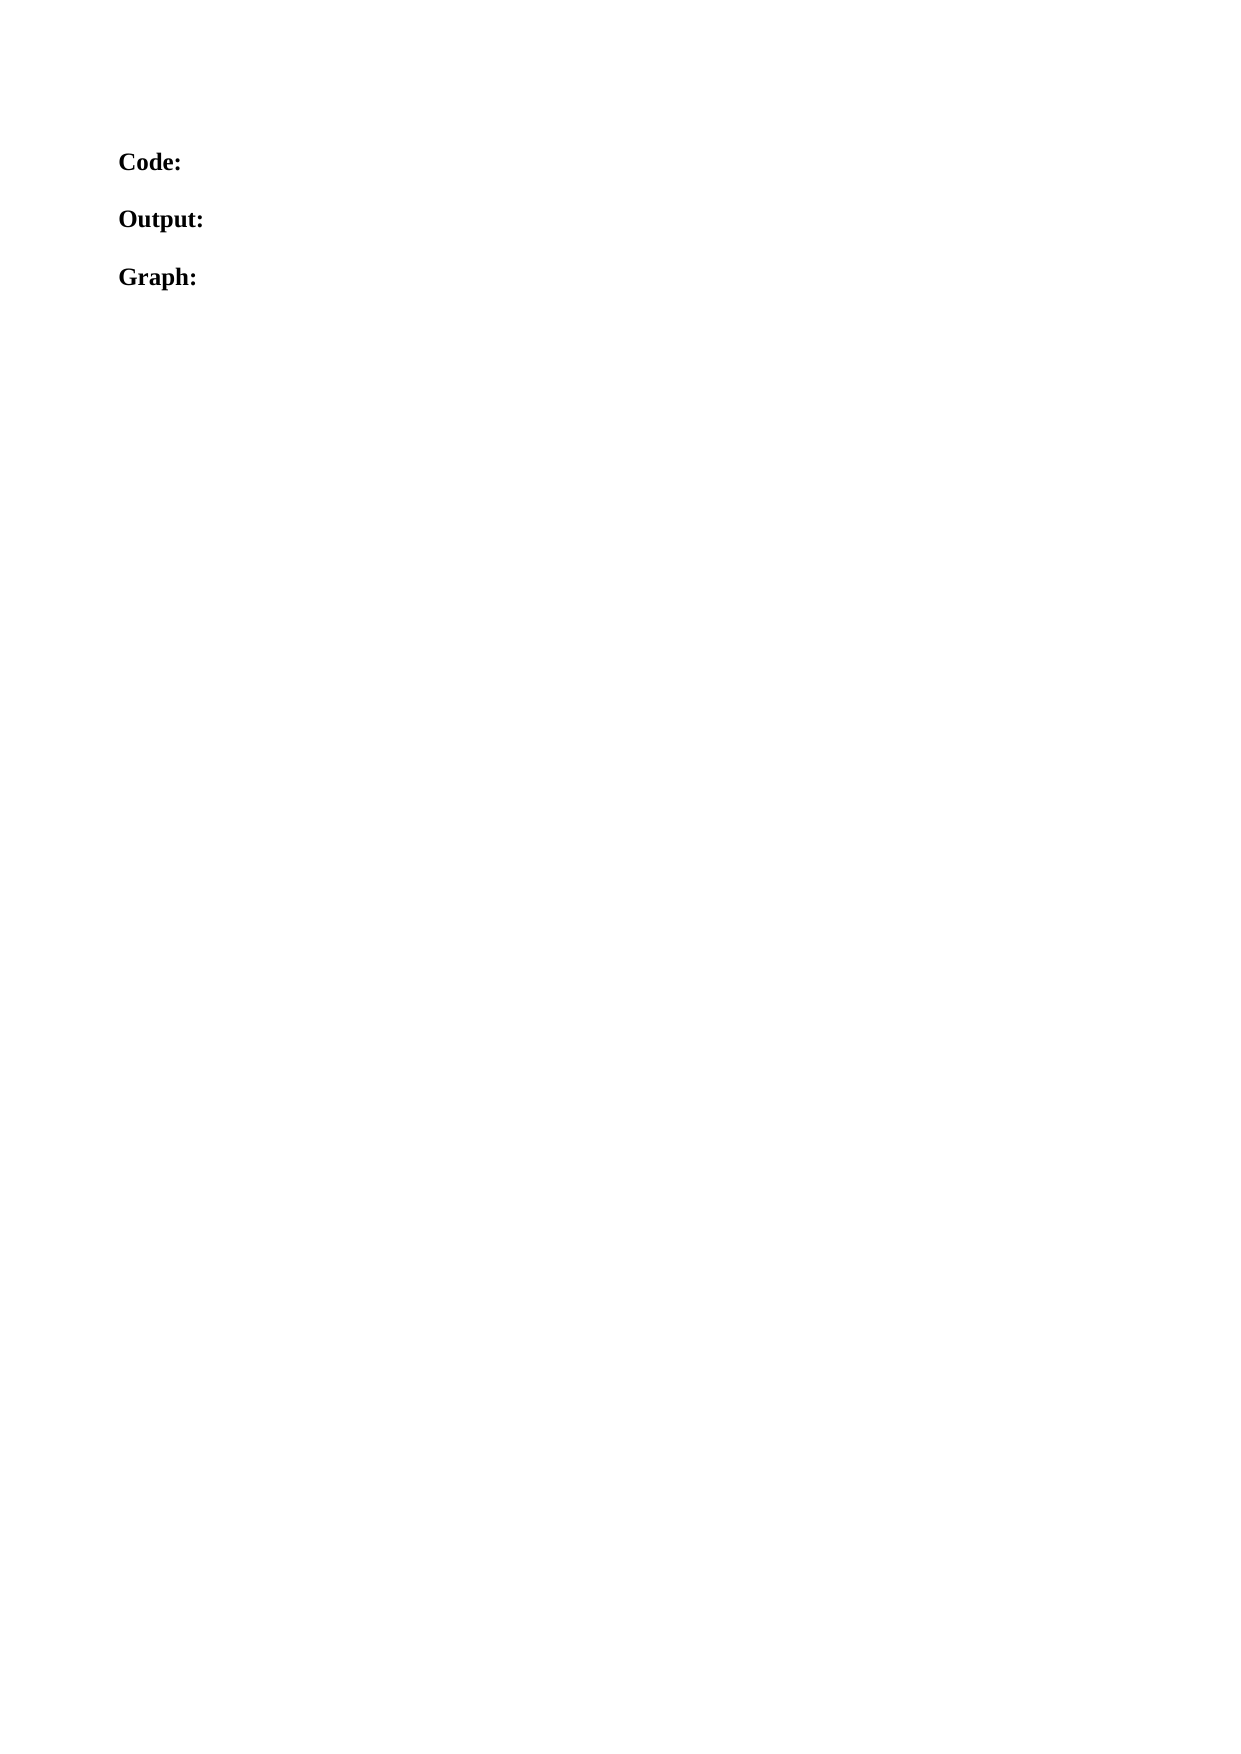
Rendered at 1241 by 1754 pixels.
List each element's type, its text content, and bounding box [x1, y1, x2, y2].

text Code: [118, 147, 1122, 176]
text Output: [118, 204, 1122, 233]
text Graph: [118, 262, 1122, 291]
